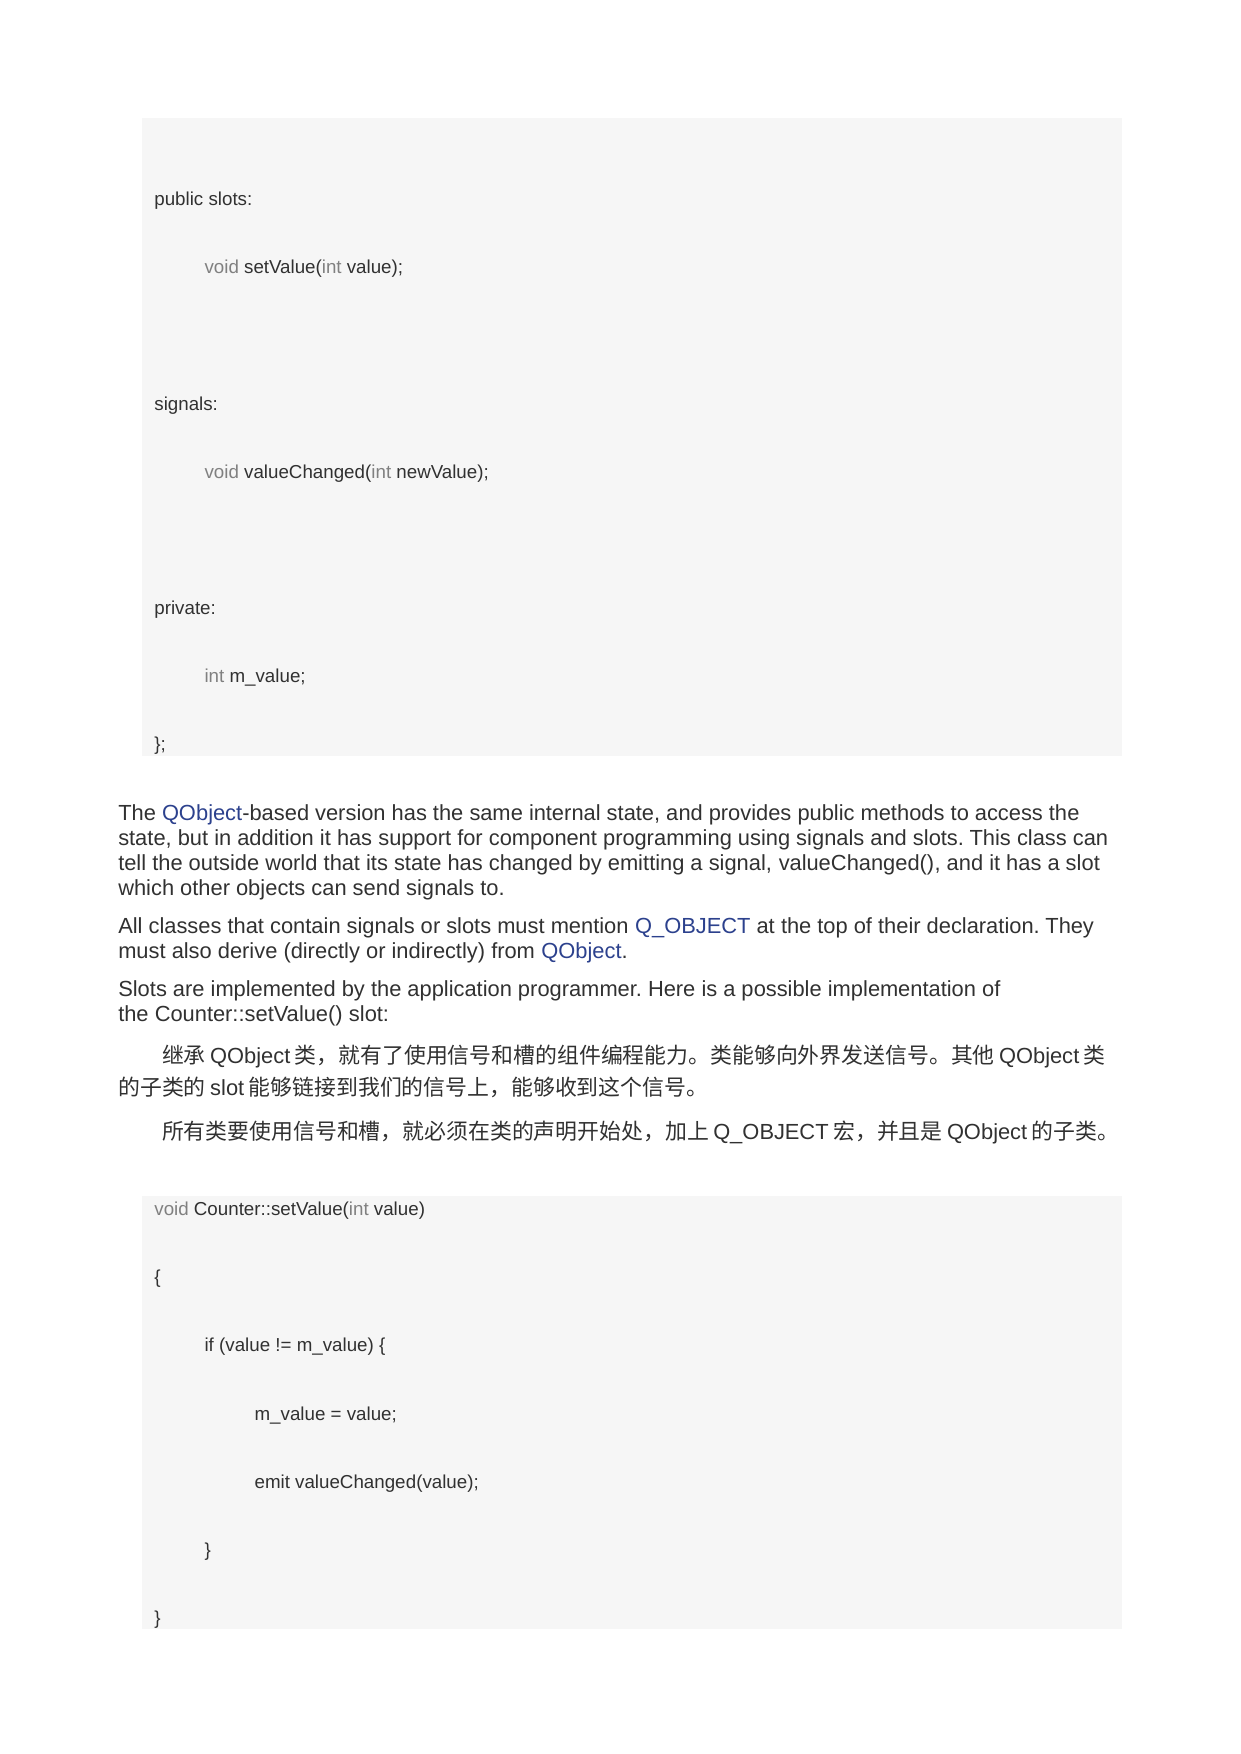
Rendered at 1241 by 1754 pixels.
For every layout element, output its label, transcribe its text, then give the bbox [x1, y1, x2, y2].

text { [142, 1264, 1122, 1289]
text }; [142, 731, 1122, 756]
text void Counter::setValue(int value) [142, 1196, 1122, 1221]
text } [142, 1605, 1122, 1629]
text The QObject-based version has the same internal state, and provides public methods to access the state, but in addition it has support for component programming using signals and slots. This class can tell the outside world that its state has changed by emitting a signal, valueChanged(), and it has a slot which other objects can send signals to. [118, 799, 1122, 900]
text emit valueChanged(value); [142, 1469, 1122, 1493]
text m_value = value; [142, 1401, 1122, 1425]
text private: [142, 595, 1122, 619]
text } [142, 1537, 1122, 1561]
text signals: [142, 391, 1122, 415]
text public slots: [142, 186, 1122, 211]
text Slots are implemented by the application programmer. Here is a possible implementation of the Counter::setValue() slot: [118, 976, 1122, 1026]
text 所有类要使用信号和槽，就必须在类的声明开始处，加上Q_OBJECT宏，并且是QObject的子类。 [118, 1114, 1122, 1146]
text All classes that contain signals or slots must mention Q_OBJECT at the top of their declaration. They must also derive (directly or indirectly) from QObject. [118, 913, 1122, 963]
text if (value != m_value) { [142, 1332, 1122, 1357]
text int m_value; [142, 663, 1122, 687]
text void setValue(int value); [142, 254, 1122, 279]
text 继承QObject类，就有了使用信号和槽的组件编程能力。类能够向外界发送信号。其他QObject类的子类的slot能够链接到我们的信号上，能够收到这个信号。 [118, 1038, 1122, 1102]
text void valueChanged(int newValue); [142, 459, 1122, 483]
